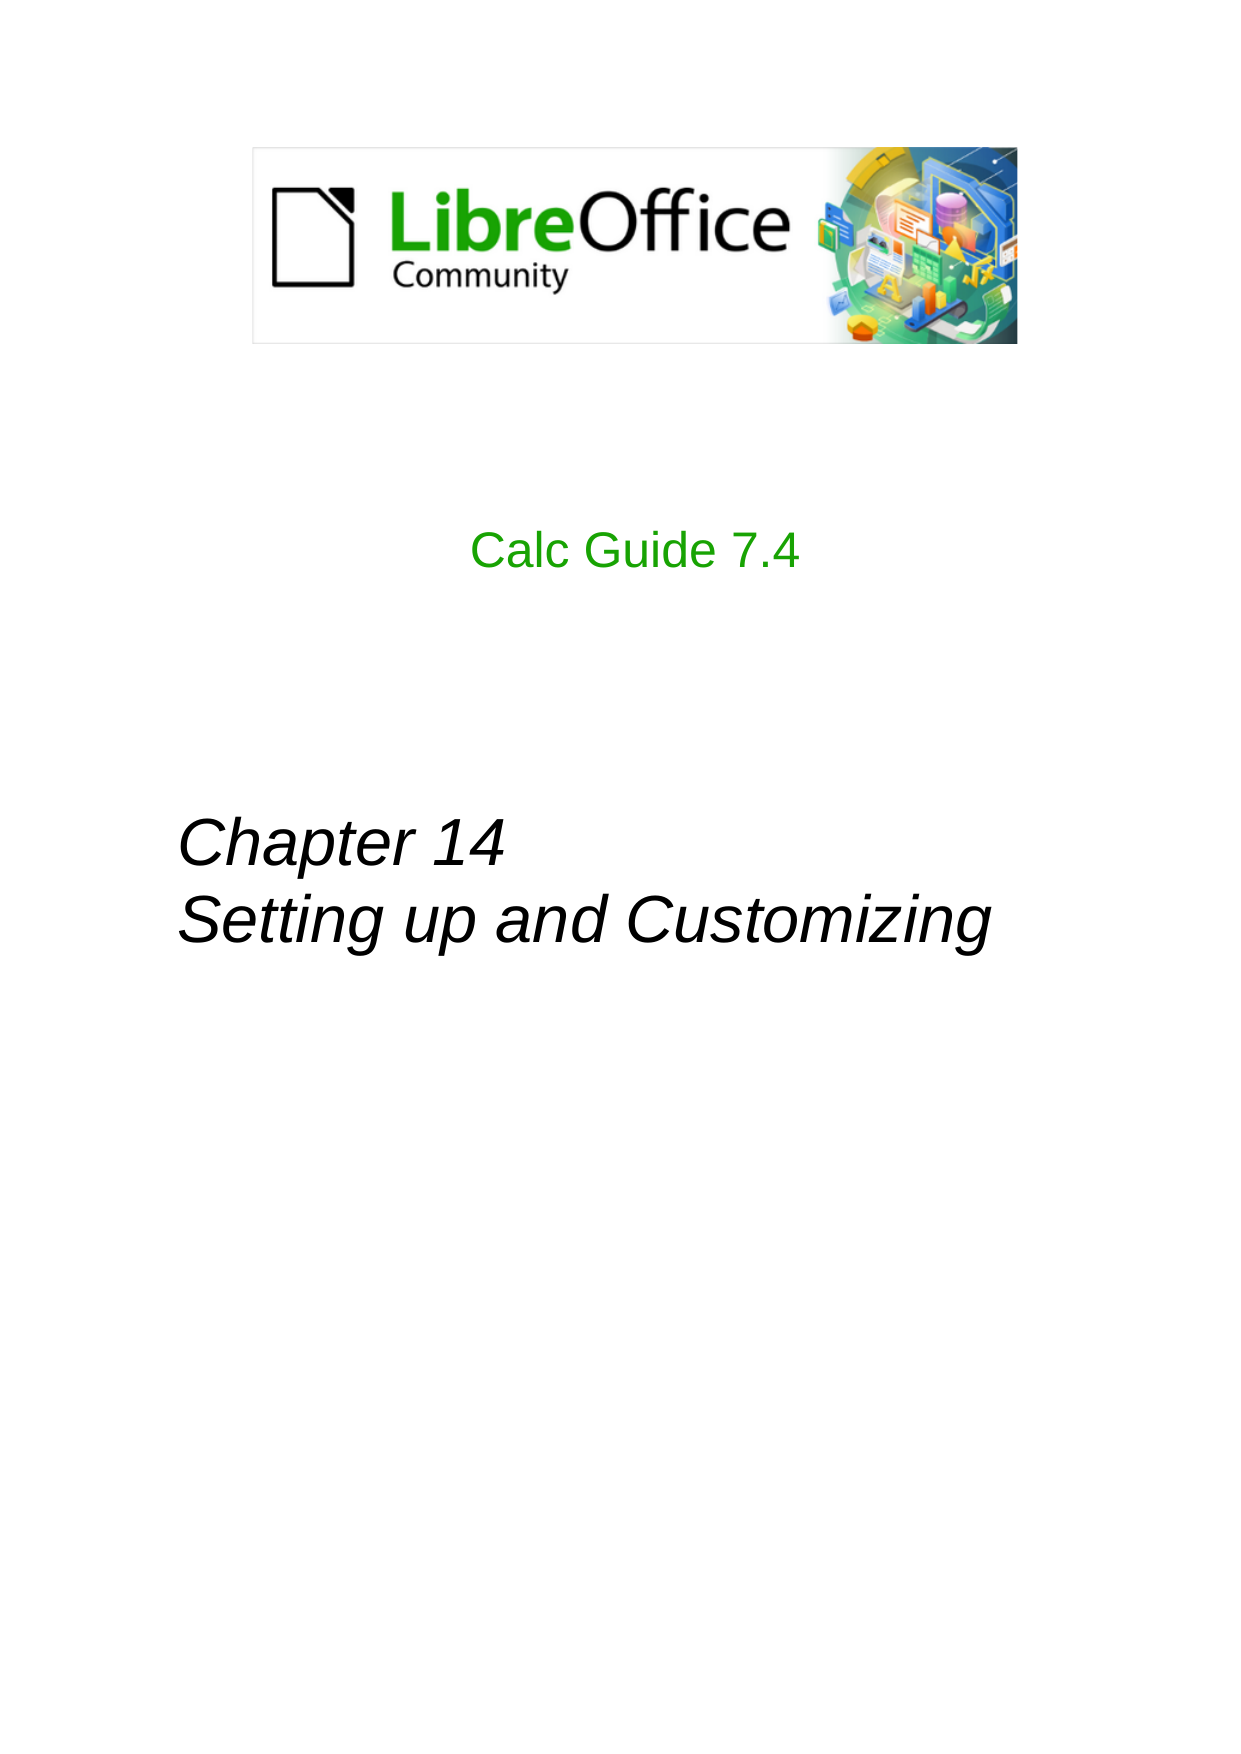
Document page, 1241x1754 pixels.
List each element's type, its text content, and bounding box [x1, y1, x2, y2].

picture [252, 147, 1018, 344]
title Chapter 14 Setting up and Customizing [177, 803, 1093, 957]
text Calc Guide 7.4 [177, 521, 1093, 578]
